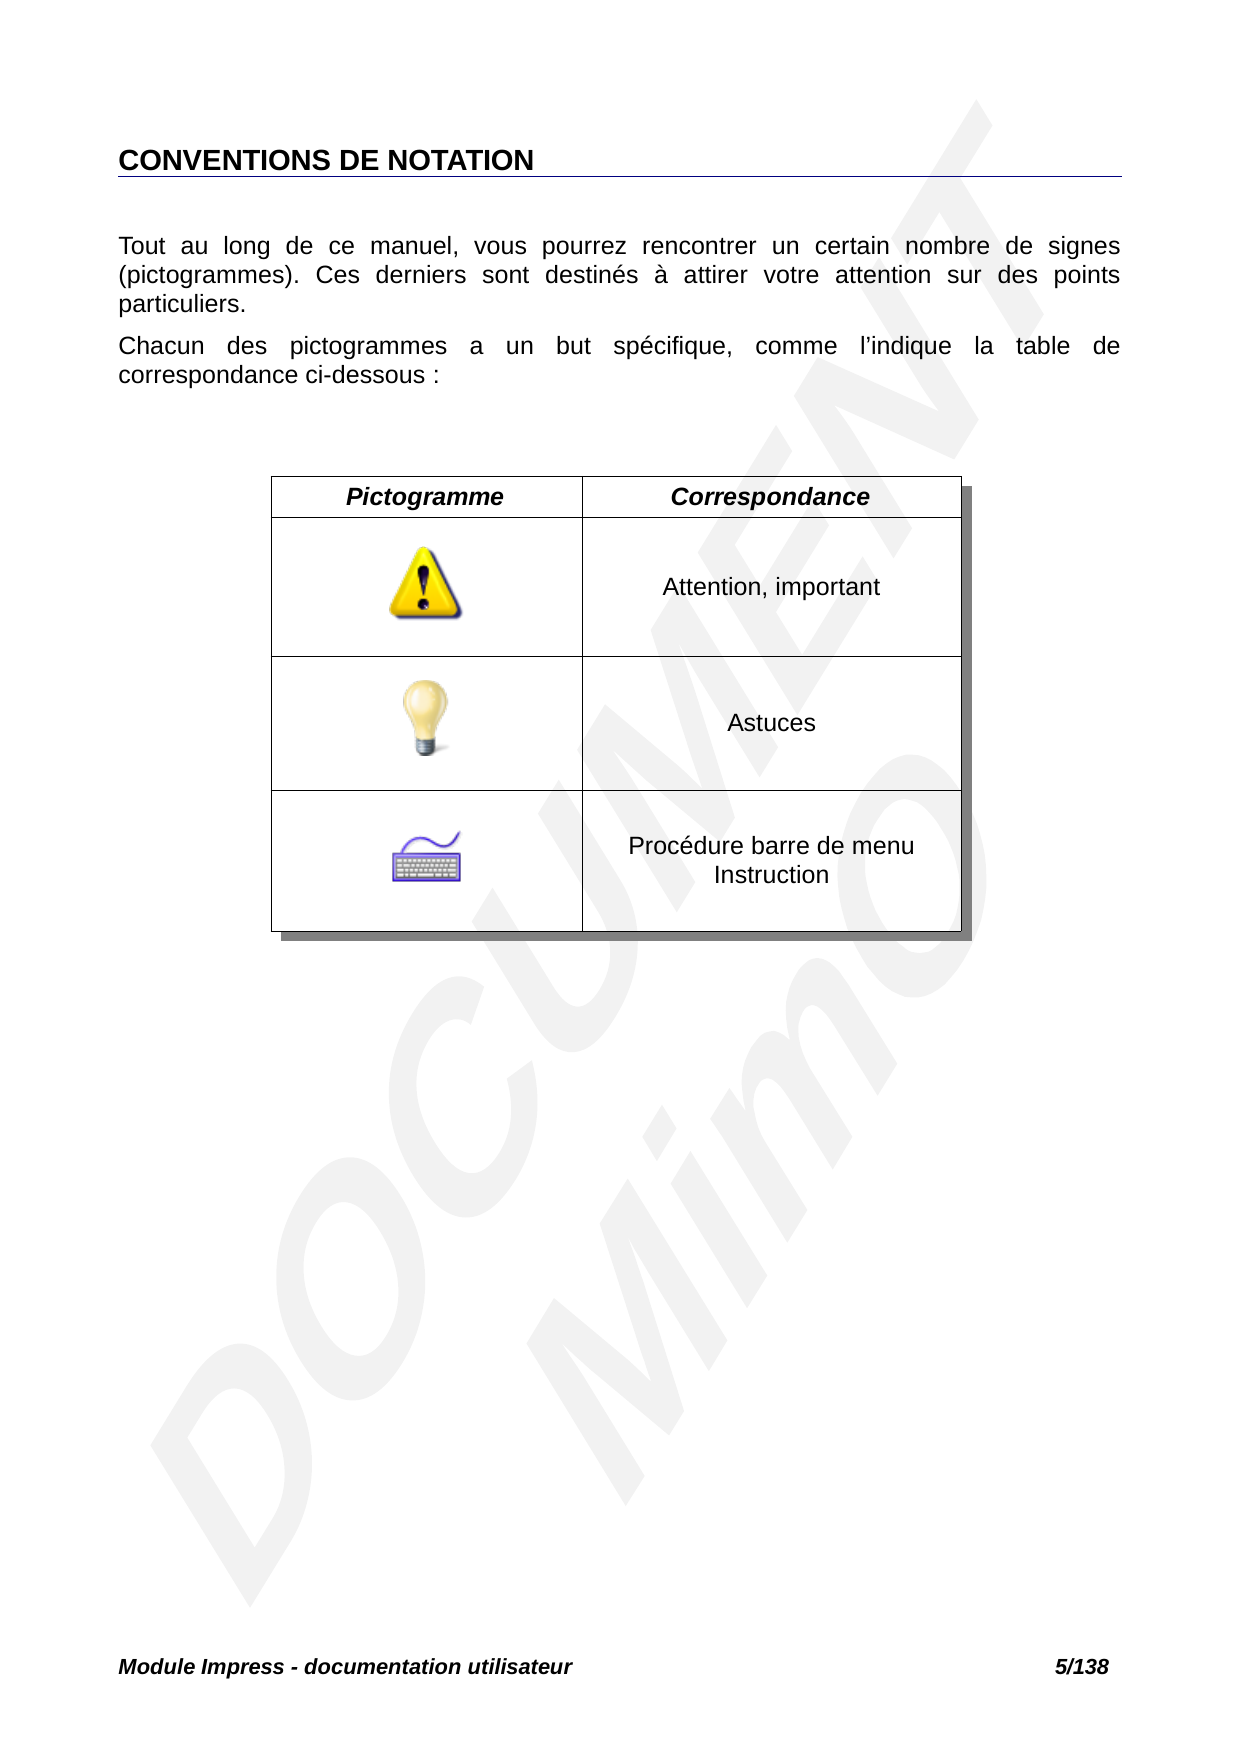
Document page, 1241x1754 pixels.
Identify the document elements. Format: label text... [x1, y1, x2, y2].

table_header Pictogramme [272, 477, 582, 517]
table_cell Procédure barre de menu Instruction [583, 791, 961, 931]
table_cell Attention, important [583, 518, 961, 656]
text Chacun des pictogrammes a un but spécifique, comme l’indique la table de correspondance ci-dessous : [118, 331, 1122, 389]
subtitle CONVENTIONS DE NOTATION [118, 143, 1122, 176]
picture [388, 680, 464, 756]
table_cell Astuces [583, 657, 961, 790]
text Tout au long de ce manuel, vous pourrez rencontrer un certain nombre de signes (pictogrammes). Ces derniers sont destinés à attirer votre attention sur des points particuliers. [118, 231, 1122, 318]
table_header Correspondance [583, 477, 961, 517]
table_cell [272, 791, 582, 931]
picture [388, 821, 464, 896]
table_cell [272, 657, 582, 790]
picture [388, 546, 464, 621]
table_cell [272, 518, 582, 656]
